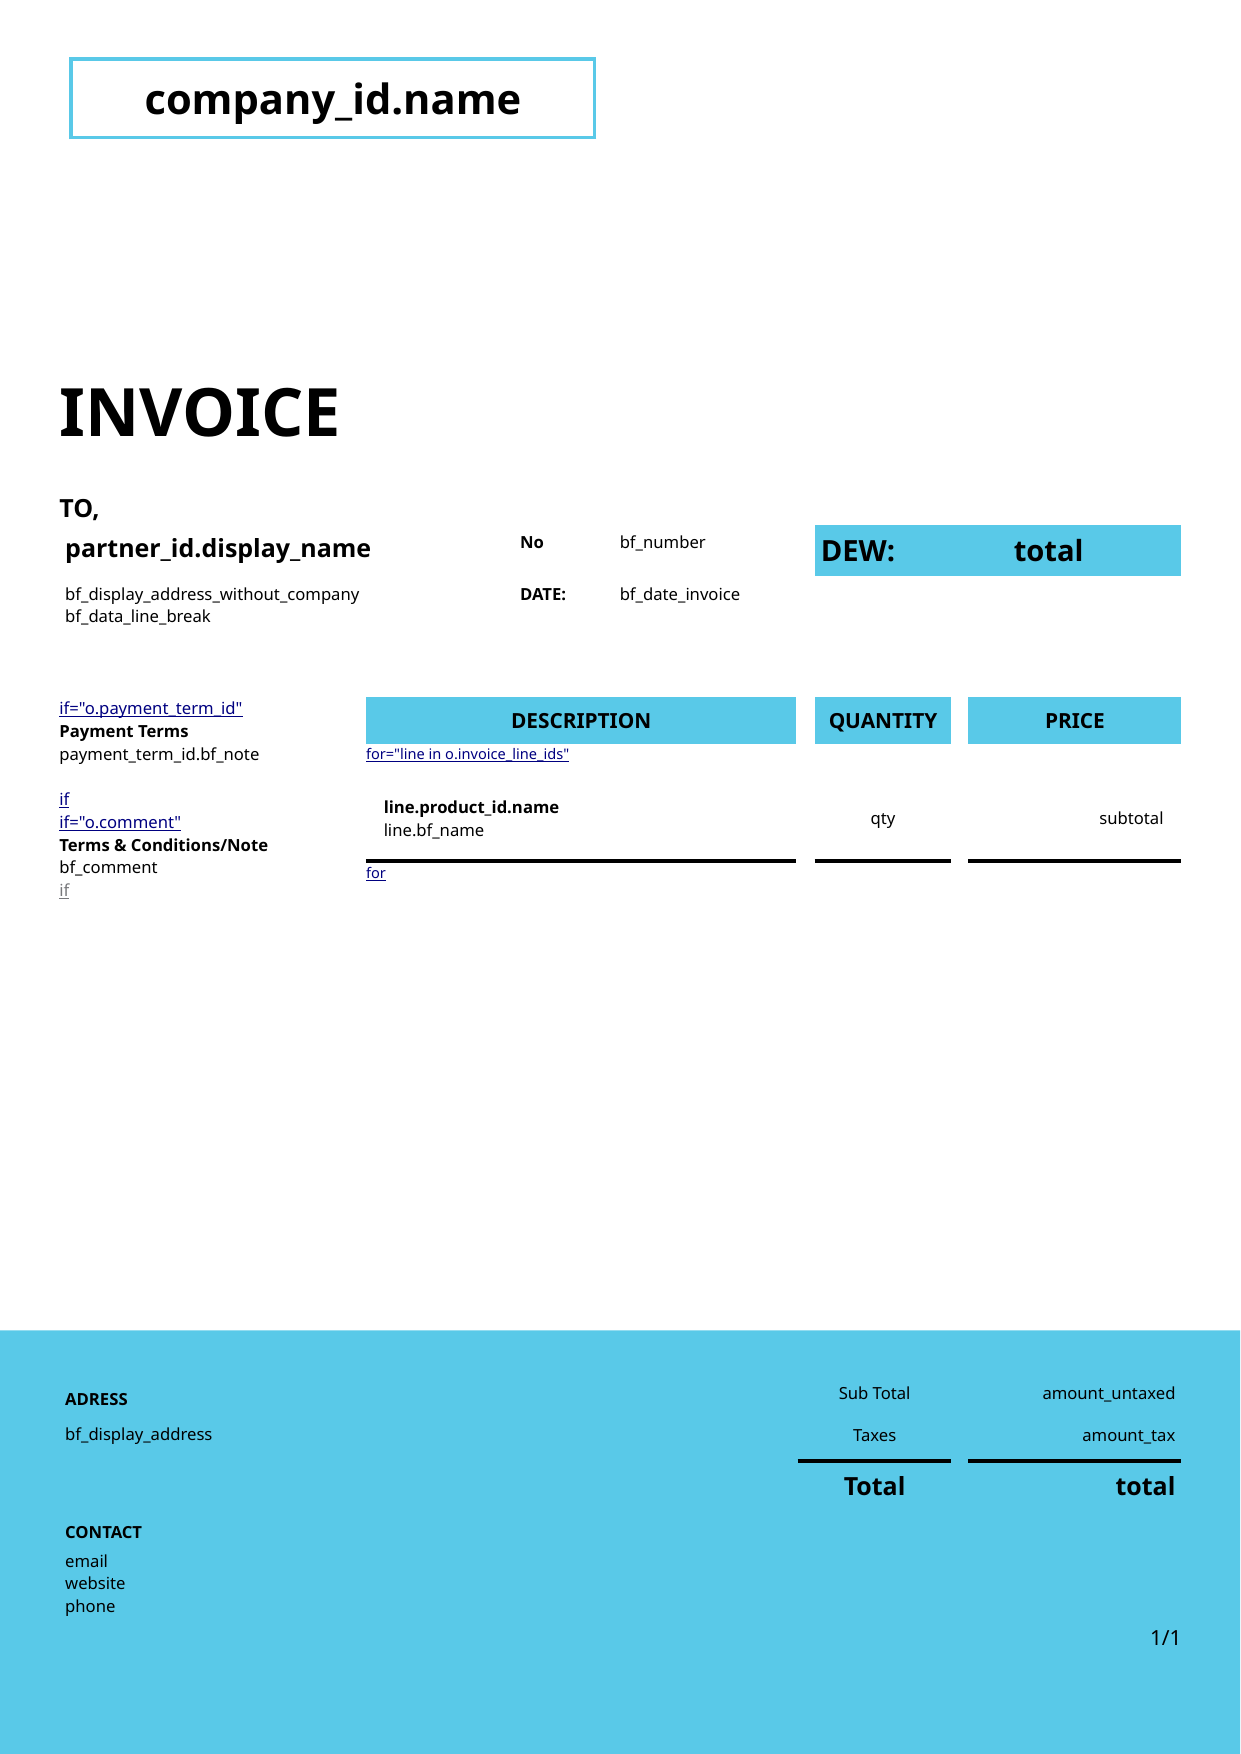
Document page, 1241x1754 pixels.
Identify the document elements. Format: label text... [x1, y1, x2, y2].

table_cell [796, 744, 814, 778]
table_header if="o.payment_term_id" Payment Terms payment_term_id.bf_note if if="o.comment" Terms & Conditions/Note bf_comment if [59, 697, 366, 901]
table_cell for="line in o.invoice_line_ids" [366, 744, 796, 778]
table_cell subtotal [968, 778, 1181, 859]
table_cell line.product_id.name line.bf_name [366, 778, 796, 859]
table_cell [968, 744, 1181, 778]
table_cell [951, 744, 968, 778]
table_cell [951, 859, 968, 897]
table_cell [951, 778, 968, 859]
table_header PRICE [968, 697, 1181, 744]
table_cell [815, 863, 951, 897]
table_cell [796, 859, 814, 897]
table_cell [815, 744, 951, 778]
table_cell [796, 778, 814, 859]
table_header QUANTITY [815, 697, 951, 744]
table_cell [968, 863, 1181, 897]
table_header [796, 697, 814, 744]
table_header [951, 697, 968, 744]
table_cell qty [815, 778, 951, 859]
table_header [366, 860, 1181, 901]
table_header DESCRIPTION [366, 697, 796, 744]
table_cell for [366, 863, 796, 897]
